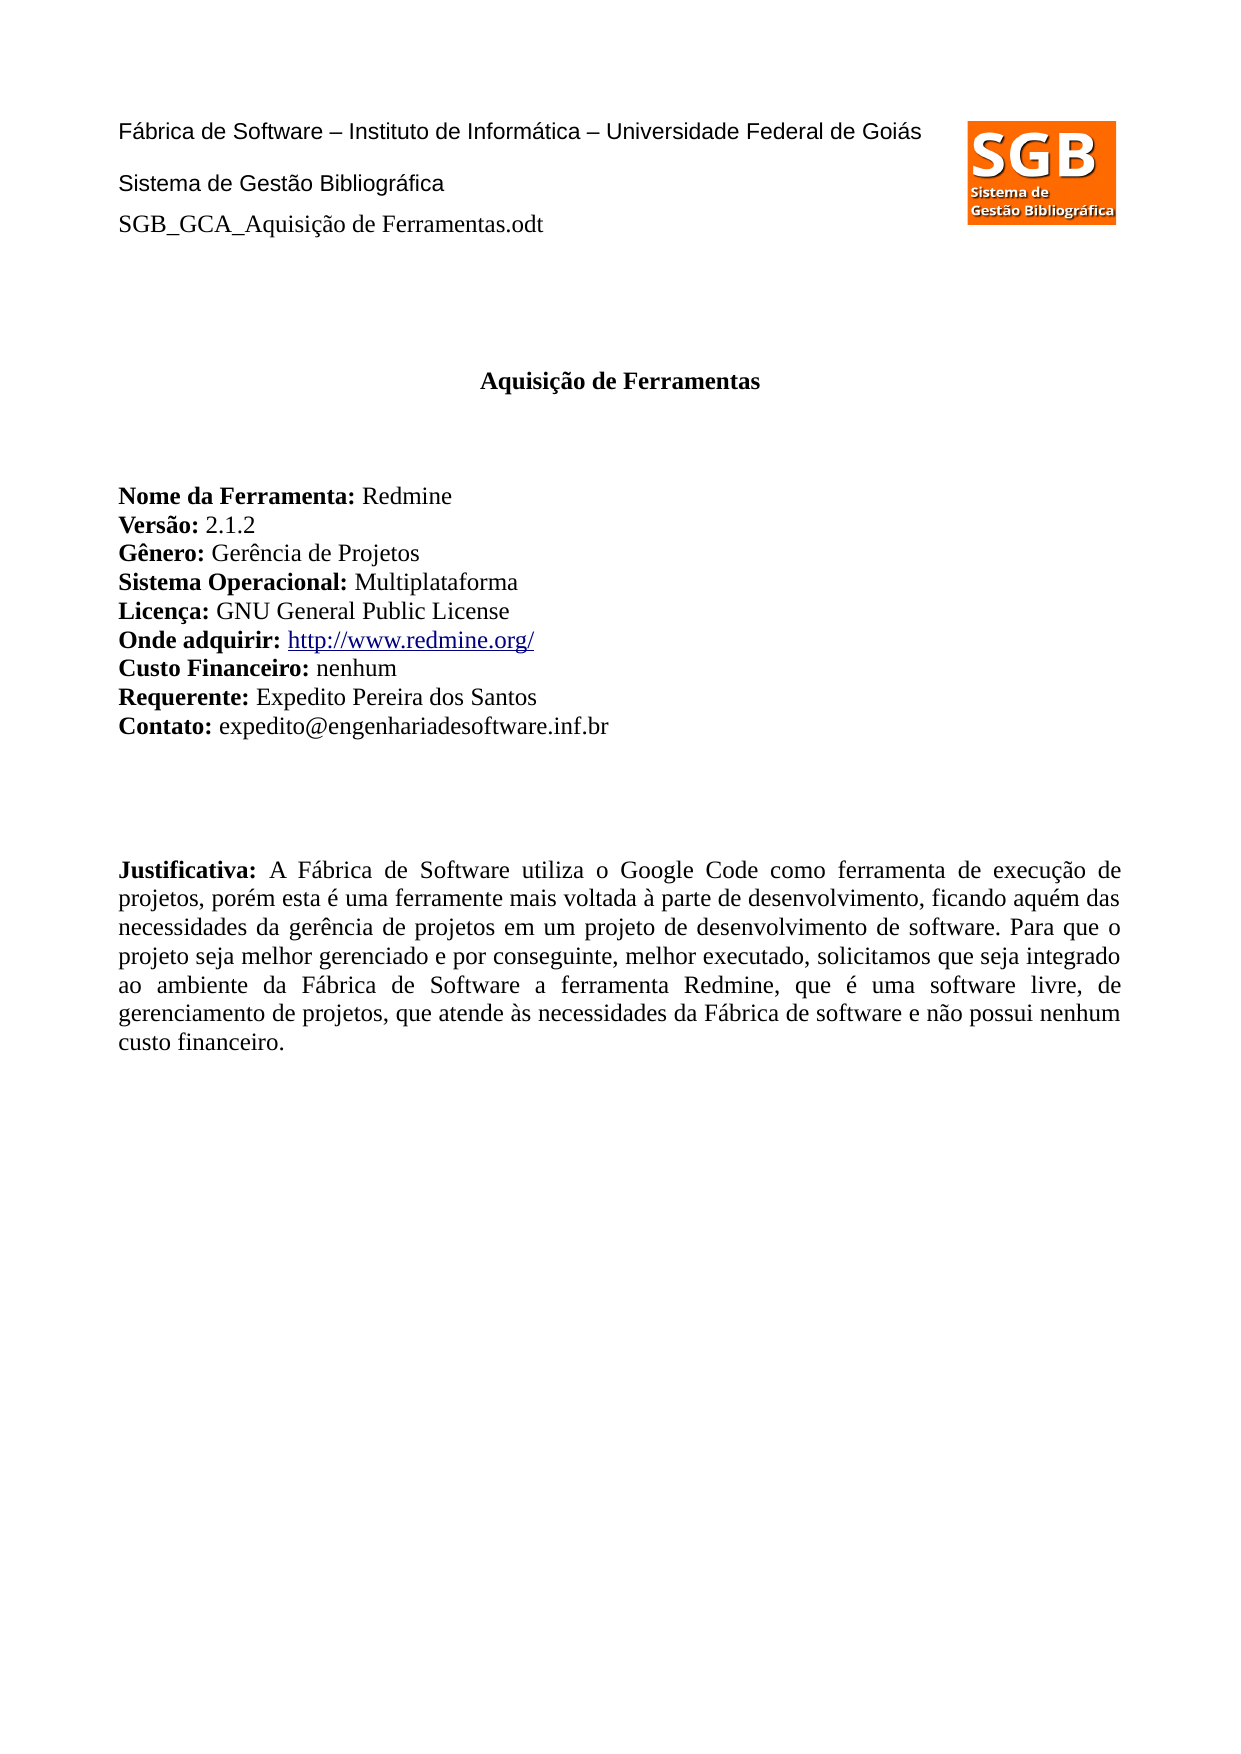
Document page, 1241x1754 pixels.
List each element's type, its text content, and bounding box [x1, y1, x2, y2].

text Justificativa: A Fábrica de Software utiliza o Google Code como ferramenta de execução de projetos, porém esta é uma ferramente mais voltada à parte de desenvolvimento, ficando aquém das necessidades da gerência de projetos em um projeto de desenvolvimento de software. Para que o projeto seja melhor gerenciado e por conseguinte, melhor executado, solicitamos que seja integrado ao ambiente da Fábrica de Software a ferramenta Redmine, que é uma software livre, de gerenciamento de projetos, que atende às necessidades da Fábrica de software e não possui nenhum custo financeiro. [118, 855, 1122, 1056]
text Contato: expedito@engenhariadesoftware.inf.br [118, 711, 1122, 740]
text Onde adquirir: http://www.redmine.org/ [118, 625, 1122, 653]
text Requerente: Expedito Pereira dos Santos [118, 682, 1122, 711]
text Nome da Ferramenta: Redmine [118, 481, 1122, 510]
text Licença: GNU General Public License [118, 596, 1122, 625]
text Gênero: Gerência de Projetos [118, 538, 1122, 567]
text Sistema Operacional: Multiplataforma [118, 567, 1122, 596]
text Aquisição de Ferramentas [118, 366, 1122, 395]
text Versão: 2.1.2 [118, 510, 1122, 538]
text Custo Financeiro: nenhum [118, 653, 1122, 682]
